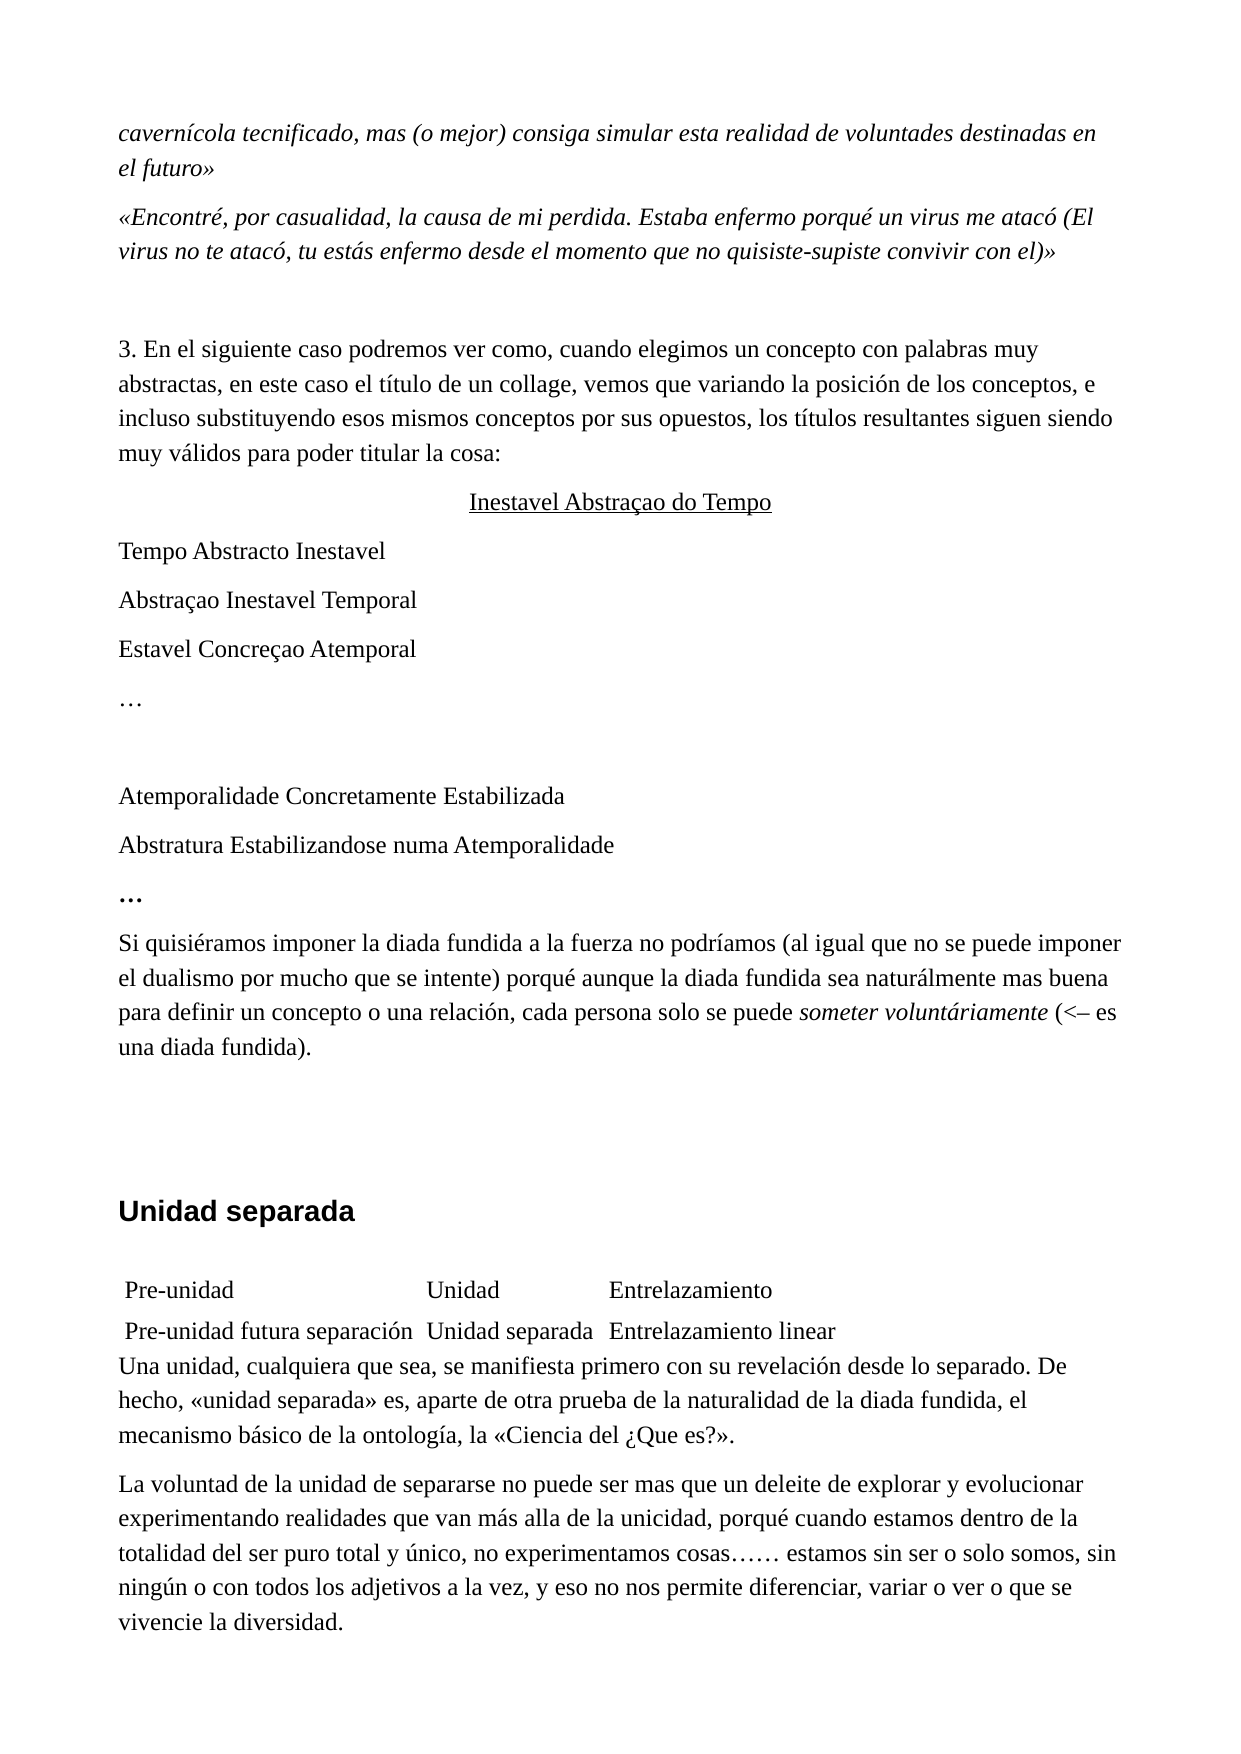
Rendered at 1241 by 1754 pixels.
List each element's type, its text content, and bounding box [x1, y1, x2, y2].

table_cell Entrelazamiento linear [603, 1310, 856, 1351]
table_header Pre-unidad [118, 1269, 420, 1310]
text Inestavel Abstraçao do Tempo [118, 487, 1122, 516]
text Si quisiéramos imponer la diada fundida a la fuerza no podríamos (al igual que no se puede imponer el dualismo por mucho que se intente) porqué aunque la diada fundida sea naturálmente mas buena para definir un concepto o una relación, cada persona solo se puede someter voluntáriamente (<– es una diada fundida). [118, 928, 1122, 1061]
subtitle Unidad separada [118, 1193, 1122, 1227]
text cavernícola tecnificado, mas (o mejor) consiga simular esta realidad de voluntades destinadas en el futuro» [118, 118, 1122, 181]
text Tempo Abstracto Inestavel [118, 536, 1122, 564]
table_cell Pre-unidad futura separación [118, 1310, 420, 1351]
text 3. En el siguiente caso podremos ver como, cuando elegimos un concepto con palabras muy abstractas, en este caso el título de un collage, vemos que variando la posición de los conceptos, e incluso substituyendo esos mismos conceptos por sus opuestos, los títulos resultantes siguen siendo muy válidos para poder titular la cosa: [118, 334, 1122, 466]
text … [118, 879, 1122, 908]
table_cell Unidad separada [420, 1310, 602, 1351]
table_header Unidad [420, 1269, 602, 1310]
text Atemporalidade Concretamente Estabilizada [118, 781, 1122, 810]
table_header Entrelazamiento [603, 1269, 856, 1310]
text Abstraçao Inestavel Temporal [118, 585, 1122, 614]
text Estavel Concreçao Atemporal [118, 634, 1122, 663]
text Una unidad, cualquiera que sea, se manifiesta primero con su revelación desde lo separado. De hecho, «unidad separada» es, aparte de otra prueba de la naturalidad de la diada fundida, el mecanismo básico de la ontología, la «Ciencia del ¿Que es?». [118, 1351, 1122, 1449]
text Abstratura Estabilizandose numa Atemporalidade [118, 830, 1122, 859]
text La voluntad de la unidad de separarse no puede ser mas que un deleite de explorar y evolucionar experimentando realidades que van más alla de la unicidad, porqué cuando estamos dentro de la totalidad del ser puro total y único, no experimentamos cosas…… estamos sin ser o solo somos, sin ningún o con todos los adjetivos a la vez, y eso no nos permite diferenciar, variar o ver o que se vivencie la diversidad. [118, 1469, 1122, 1636]
text «Encontré, por casualidad, la causa de mi perdida. Estaba enfermo porqué un virus me atacó (El virus no te atacó, tu estás enfermo desde el momento que no quisiste-supiste convivir con el)» [118, 202, 1122, 265]
text … [118, 683, 1122, 712]
